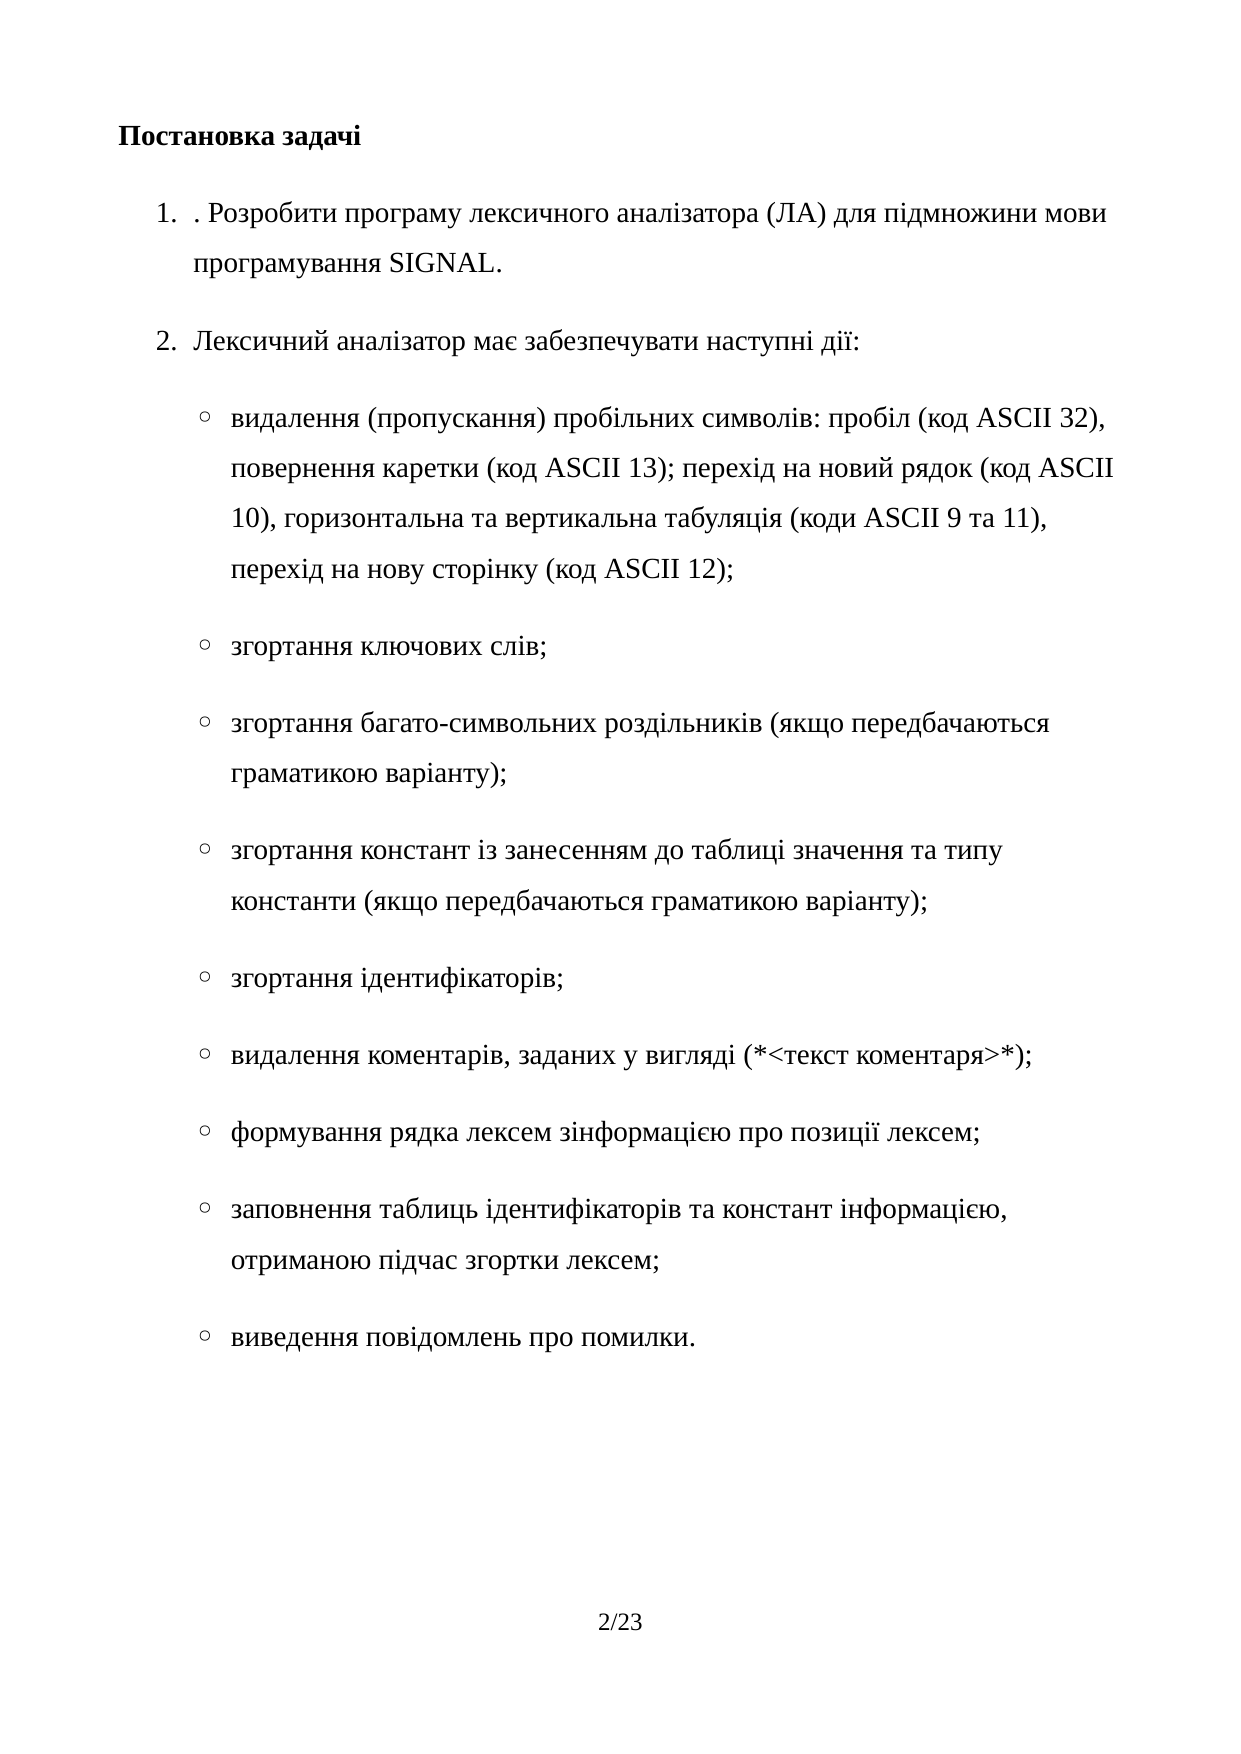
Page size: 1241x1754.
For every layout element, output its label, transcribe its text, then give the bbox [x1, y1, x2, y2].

list . Розробити програму лексичного аналізатора (ЛА) для підмножини мови програмування SIGNAL. [156, 195, 1122, 279]
list Лексичний аналізатор має забезпечувати наступні дії: [156, 323, 1122, 356]
list згортання ідентифікаторів; [193, 960, 1122, 994]
list формування рядка лексем зінформацією про позиції лексем; [193, 1114, 1122, 1148]
list видалення коментарів, заданих у вигляді (*<текст коментаря>*); [193, 1037, 1122, 1071]
list згортання багато-символьних роздільників (якщо передбачаються граматикою варіанту); [193, 705, 1122, 789]
list заповнення таблиць ідентифікаторів та констант інформацією, отриманою підчас згортки лексем; [193, 1192, 1122, 1276]
list згортання ключових слів; [193, 628, 1122, 661]
list виведення повідомлень про помилки. [193, 1319, 1122, 1353]
text Постановка задачі [118, 118, 1112, 152]
list згортання констант із занесенням до таблиці значення та типу константи (якщо передбачаються граматикою варіанту); [193, 832, 1122, 916]
list видалення (пропускання) пробільних символів: пробіл (код ASCII 32), повернення каретки (код ASCII 13); перехід на новий рядок (код ASCII 10), горизонтальна та вертикальна табуляція (коди ASCII 9 та 11), перехід на нову сторінку (код ASCII 12); [193, 400, 1122, 584]
